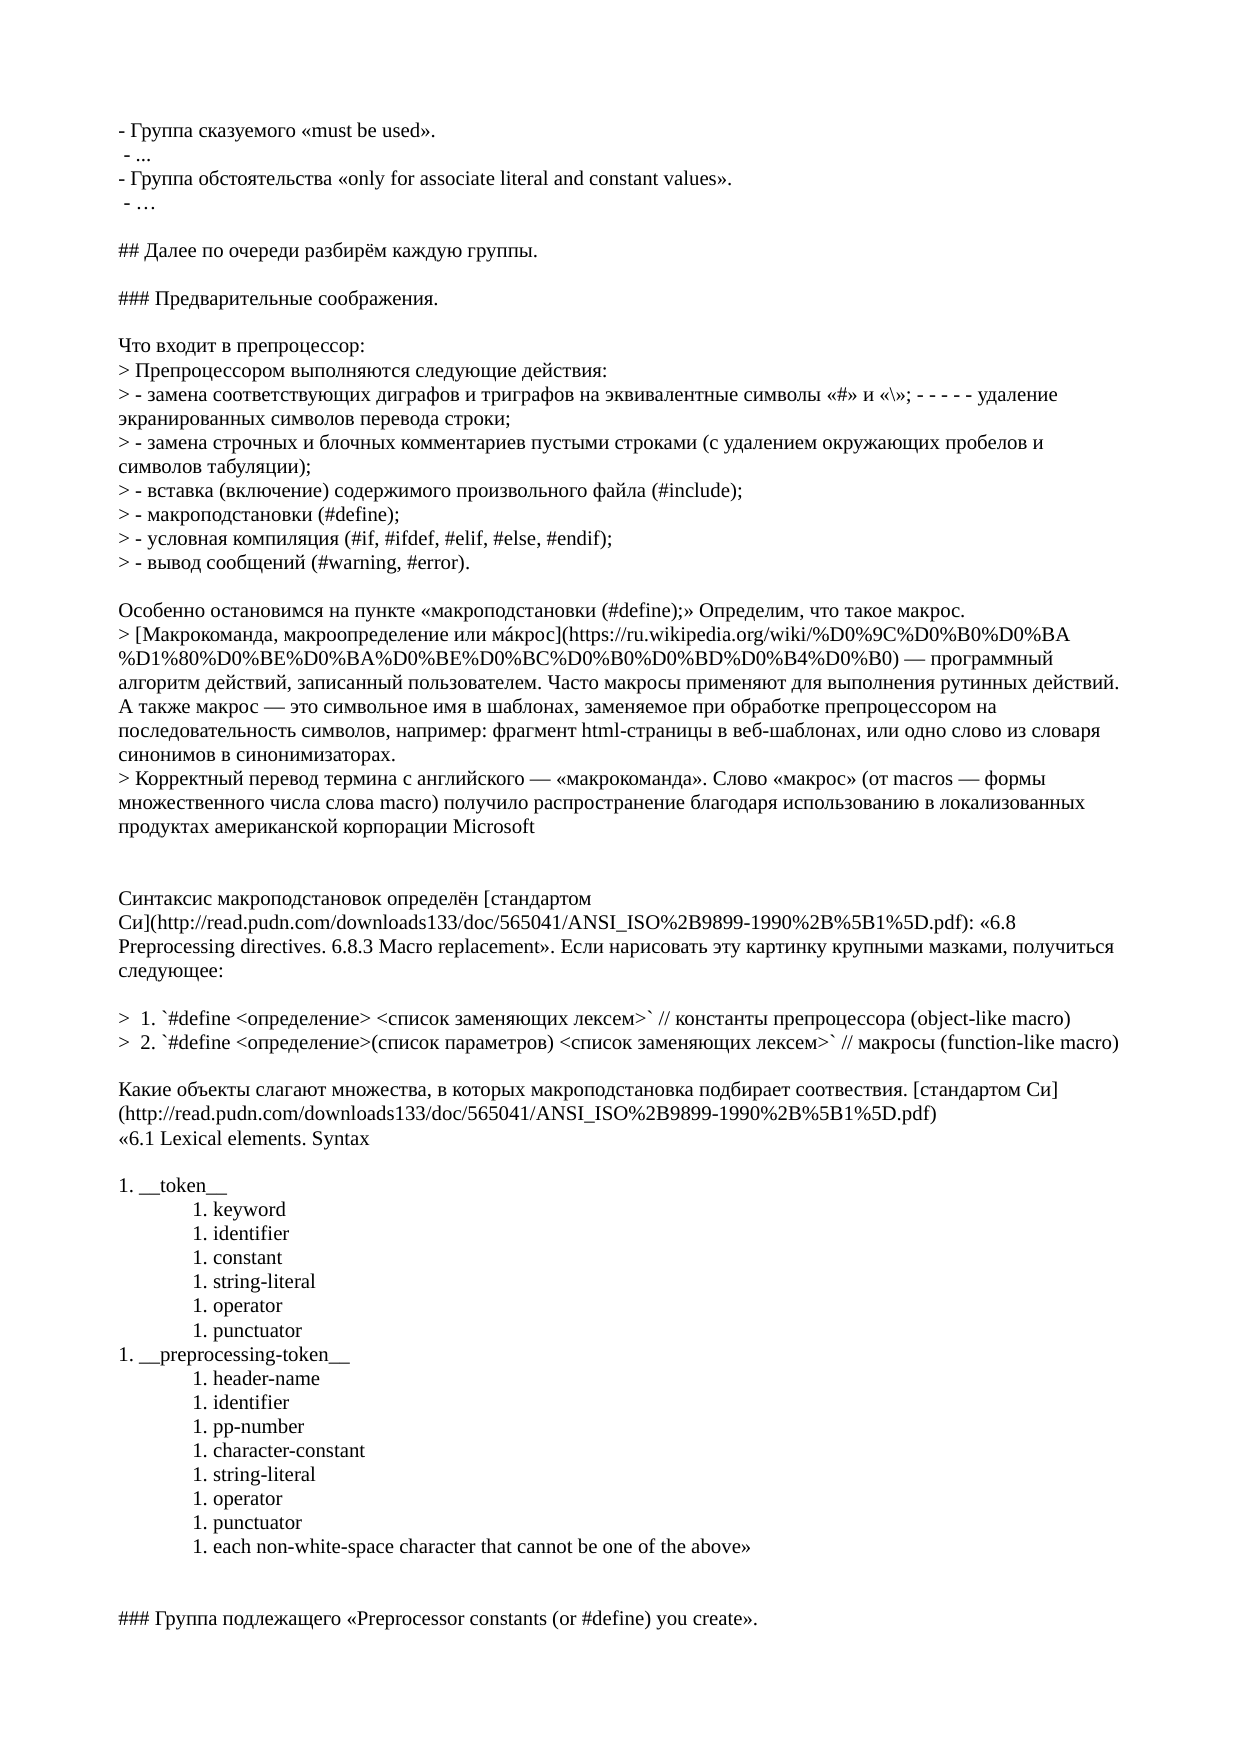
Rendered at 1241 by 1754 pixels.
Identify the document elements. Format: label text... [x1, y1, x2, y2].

text ### Предварительные соображения. [118, 286, 1122, 310]
text 1. operator [118, 1293, 1122, 1317]
text > - замена соответствующих диграфов и триграфов на эквивалентные символы «#» и «\»; - - - - - удаление экранированных символов перевода строки; [118, 382, 1122, 430]
text 1. __token__ [118, 1173, 1122, 1197]
text 1. string-literal [118, 1462, 1122, 1486]
text - … [118, 190, 1122, 214]
text ## Далее по очереди разбирём каждую группы. [118, 238, 1122, 262]
text - Группа сказуемого «must be used». [118, 118, 1122, 142]
text > - замена строчных и блочных комментариев пустыми строками (с удалением окружающих пробелов и символов табуляции); [118, 430, 1122, 478]
text Особенно остановимся на пункте «макроподстановки (#define);» Определим, что такое макрос. [118, 598, 1122, 622]
text > - макроподстановки (#define); [118, 502, 1122, 526]
text 1. each non-white-space character that cannot be one of the above» [118, 1534, 1122, 1558]
text > Корректный перевод термина с английского — «макрокоманда». Слово «макрос» (от macros — формы множественного числа слова macro) получило распространение благодаря использованию в локализованных продуктах американской корпорации Microsoft [118, 766, 1122, 838]
text ### Группа подлежащего «Preprocessor constants (or #define) you create». [118, 1605, 1122, 1629]
text 1. punctuator [118, 1510, 1122, 1534]
text - ... [118, 142, 1122, 166]
text 1. identifier [118, 1221, 1122, 1245]
text «6.1 Lexical elements. Syntax [118, 1125, 1122, 1149]
text - Группа обстоятельства «only for associate literal and constant values». [118, 166, 1122, 190]
text 1. punctuator [118, 1317, 1122, 1342]
text > 2. `#define <определение>(список параметров) <список заменяющих лексем>` // макросы (function-like macro) [118, 1029, 1122, 1054]
text Какие объекты слагают множества, в которых макроподстановка подбирает соотвествия. [стандартом Си](http://read.pudn.com/downloads133/doc/565041/ANSI_ISO%2B9899-1990%2B%5B1%5D.pdf) [118, 1077, 1122, 1125]
text 1. operator [118, 1486, 1122, 1510]
text > - вывод сообщений (#warning, #error). [118, 550, 1122, 574]
text > [Макрокоманда, макроопределение или мáкрос](https://ru.wikipedia.org/wiki/%D0%9C%D0%B0%D0%BA%D1%80%D0%BE%D0%BA%D0%BE%D0%BC%D0%B0%D0%BD%D0%B4%D0%B0) — программный алгоритм действий, записанный пользователем. Часто макросы применяют для выполнения рутинных действий. А также макрос — это символьное имя в шаблонах, заменяемое при обработке препроцессором на последовательность символов, например: фрагмент html-страницы в веб-шаблонах, или одно слово из словаря синонимов в синонимизаторах. [118, 622, 1122, 766]
text 1. character-constant [118, 1438, 1122, 1462]
text Синтаксис макроподстановок определён [стандартом Си](http://read.pudn.com/downloads133/doc/565041/ANSI_ISO%2B9899-1990%2B%5B1%5D.pdf): «6.8 Preprocessing directives. 6.8.3 Macro replacement». Если нарисовать эту картинку крупными мазками, получиться следующее: [118, 886, 1122, 982]
text > Препроцессором выполняются следующие действия: [118, 357, 1122, 382]
text Что входит в препроцессор: [118, 333, 1122, 357]
text 1. string-literal [118, 1269, 1122, 1293]
text > 1. `#define <определение> <список заменяющих лексем>` // константы препроцессора (object-like macro) [118, 1006, 1122, 1029]
text 1. identifier [118, 1390, 1122, 1414]
text > - вставка (включение) содержимого произвольного файла (#include); [118, 478, 1122, 502]
text > - условная компиляция (#if, #ifdef, #elif, #else, #endif); [118, 526, 1122, 550]
text 1. __preprocessing-token__ [118, 1342, 1122, 1366]
text 1. constant [118, 1245, 1122, 1269]
text 1. header-name [118, 1366, 1122, 1390]
text 1. pp-number [118, 1414, 1122, 1438]
text 1. keyword [118, 1197, 1122, 1221]
